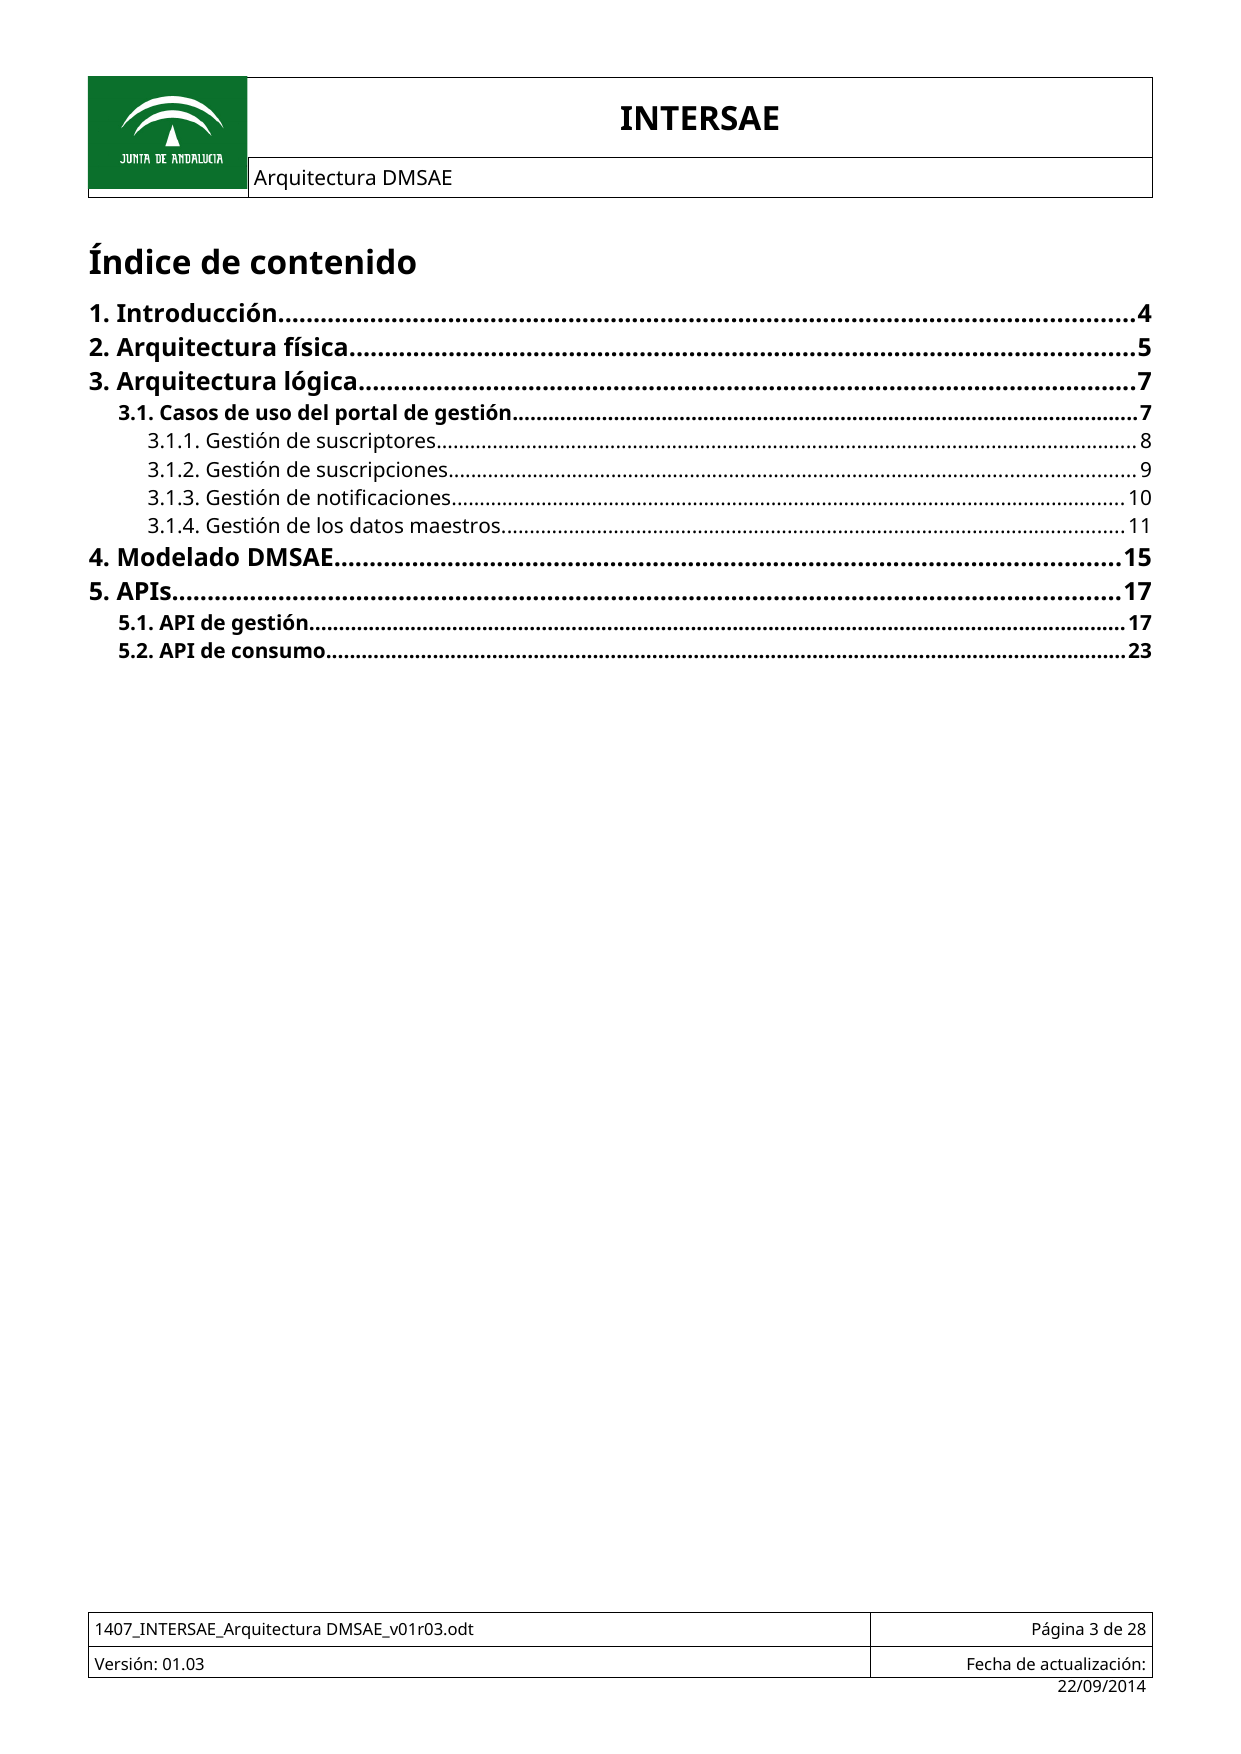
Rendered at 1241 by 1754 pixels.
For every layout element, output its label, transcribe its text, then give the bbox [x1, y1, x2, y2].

text 3.1. Casos de uso del portal de gestión 7 [118, 398, 1152, 426]
picture [87, 76, 248, 189]
text 3. Arquitectura lógica 7 [88, 364, 1152, 398]
text 3.1.1. Gestión de suscriptores 8 [147, 426, 1152, 455]
text 3.1.2. Gestión de suscripciones 9 [147, 455, 1152, 483]
text 2. Arquitectura física 5 [88, 330, 1152, 364]
text 5.1. API de gestión 17 [118, 608, 1152, 637]
text 5. APIs 17 [88, 574, 1152, 608]
text 3.1.3. Gestión de notificaciones 10 [147, 483, 1152, 512]
text 3.1.4. Gestión de los datos maestros. 11 [147, 512, 1152, 540]
text 5.2. API de consumo 23 [118, 637, 1152, 665]
text 4. Modelado DMSAE 15 [88, 540, 1152, 574]
subtitle Índice de contenido [88, 238, 1152, 284]
text 1. Introducción 4 [88, 296, 1152, 330]
